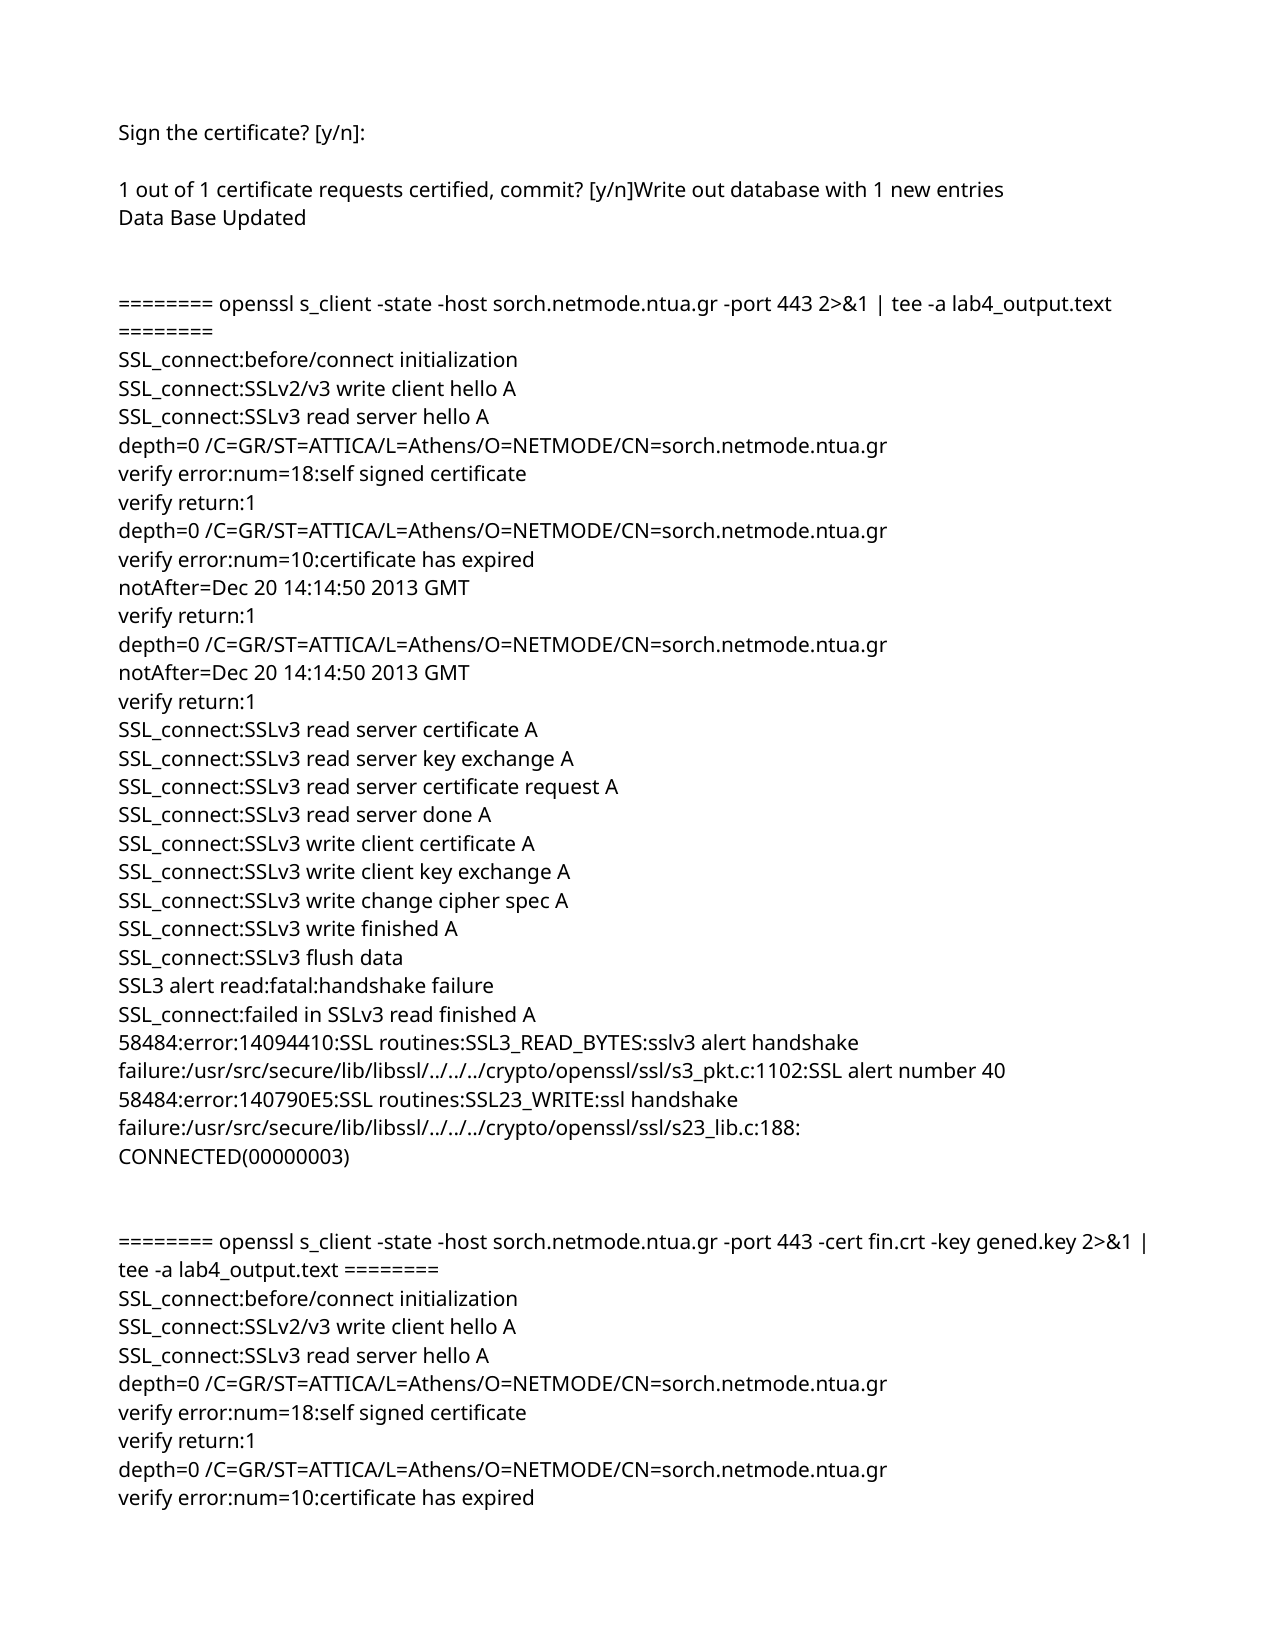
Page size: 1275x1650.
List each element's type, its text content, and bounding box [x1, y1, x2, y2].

text SSL_connect:SSLv3 write client certificate A [118, 829, 1157, 857]
text SSL_connect:SSLv3 read server done A [118, 801, 1157, 829]
text SSL_connect:SSLv3 read server hello A [118, 402, 1157, 431]
text verify error:num=10:certificate has expired [118, 1483, 1157, 1512]
text SSL_connect:SSLv2/v3 write client hello A [118, 1312, 1157, 1341]
text notAfter=Dec 20 14:14:50 2013 GMT [118, 573, 1157, 602]
text notAfter=Dec 20 14:14:50 2013 GMT [118, 658, 1157, 687]
text 1 out of 1 certificate requests certified, commit? [y/n]Write out database with 1 new entries [118, 175, 1157, 203]
text SSL_connect:SSLv2/v3 write client hello A [118, 374, 1157, 402]
text SSL_connect:before/connect initialization [118, 1284, 1157, 1312]
text depth=0 /C=GR/ST=ATTICA/L=Athens/O=NETMODE/CN=sorch.netmode.ntua.gr [118, 1455, 1157, 1483]
text verify error:num=18:self signed certificate [118, 459, 1157, 488]
text SSL_connect:SSLv3 write finished A [118, 914, 1157, 943]
text CONNECTED(00000003) [118, 1142, 1157, 1170]
text SSL_connect:SSLv3 read server hello A [118, 1341, 1157, 1369]
text verify return:1 [118, 602, 1157, 630]
text ======== openssl s_client -state -host sorch.netmode.ntua.gr -port 443 -cert fin.crt -key gened.key 2>&1 | tee -a lab4_output.text ======== [118, 1227, 1157, 1284]
text ======== openssl s_client -state -host sorch.netmode.ntua.gr -port 443 2>&1 | tee -a lab4_output.text ======== [118, 289, 1157, 346]
text verify return:1 [118, 687, 1157, 715]
text SSL3 alert read:fatal:handshake failure [118, 971, 1157, 1000]
text SSL_connect:failed in SSLv3 read finished A [118, 1000, 1157, 1028]
text SSL_connect:SSLv3 read server certificate A [118, 715, 1157, 744]
text Sign the certificate? [y/n]: [118, 118, 1157, 147]
text SSL_connect:SSLv3 flush data [118, 943, 1157, 971]
text 58484:error:14094410:SSL routines:SSL3_READ_BYTES:sslv3 alert handshake failure:/usr/src/secure/lib/libssl/../../../crypto/openssl/ssl/s3_pkt.c:1102:SSL alert number 40 [118, 1028, 1157, 1085]
text 58484:error:140790E5:SSL routines:SSL23_WRITE:ssl handshake failure:/usr/src/secure/lib/libssl/../../../crypto/openssl/ssl/s23_lib.c:188: [118, 1085, 1157, 1142]
text SSL_connect:SSLv3 read server certificate request A [118, 772, 1157, 801]
text verify error:num=10:certificate has expired [118, 545, 1157, 573]
text depth=0 /C=GR/ST=ATTICA/L=Athens/O=NETMODE/CN=sorch.netmode.ntua.gr [118, 431, 1157, 459]
text Data Base Updated [118, 203, 1157, 232]
text verify return:1 [118, 1426, 1157, 1455]
text verify error:num=18:self signed certificate [118, 1398, 1157, 1426]
text depth=0 /C=GR/ST=ATTICA/L=Athens/O=NETMODE/CN=sorch.netmode.ntua.gr [118, 516, 1157, 545]
text SSL_connect:SSLv3 read server key exchange A [118, 744, 1157, 772]
text depth=0 /C=GR/ST=ATTICA/L=Athens/O=NETMODE/CN=sorch.netmode.ntua.gr [118, 630, 1157, 658]
text verify return:1 [118, 488, 1157, 516]
text SSL_connect:SSLv3 write client key exchange A [118, 857, 1157, 886]
text SSL_connect:before/connect initialization [118, 346, 1157, 374]
text depth=0 /C=GR/ST=ATTICA/L=Athens/O=NETMODE/CN=sorch.netmode.ntua.gr [118, 1369, 1157, 1398]
text SSL_connect:SSLv3 write change cipher spec A [118, 886, 1157, 914]
